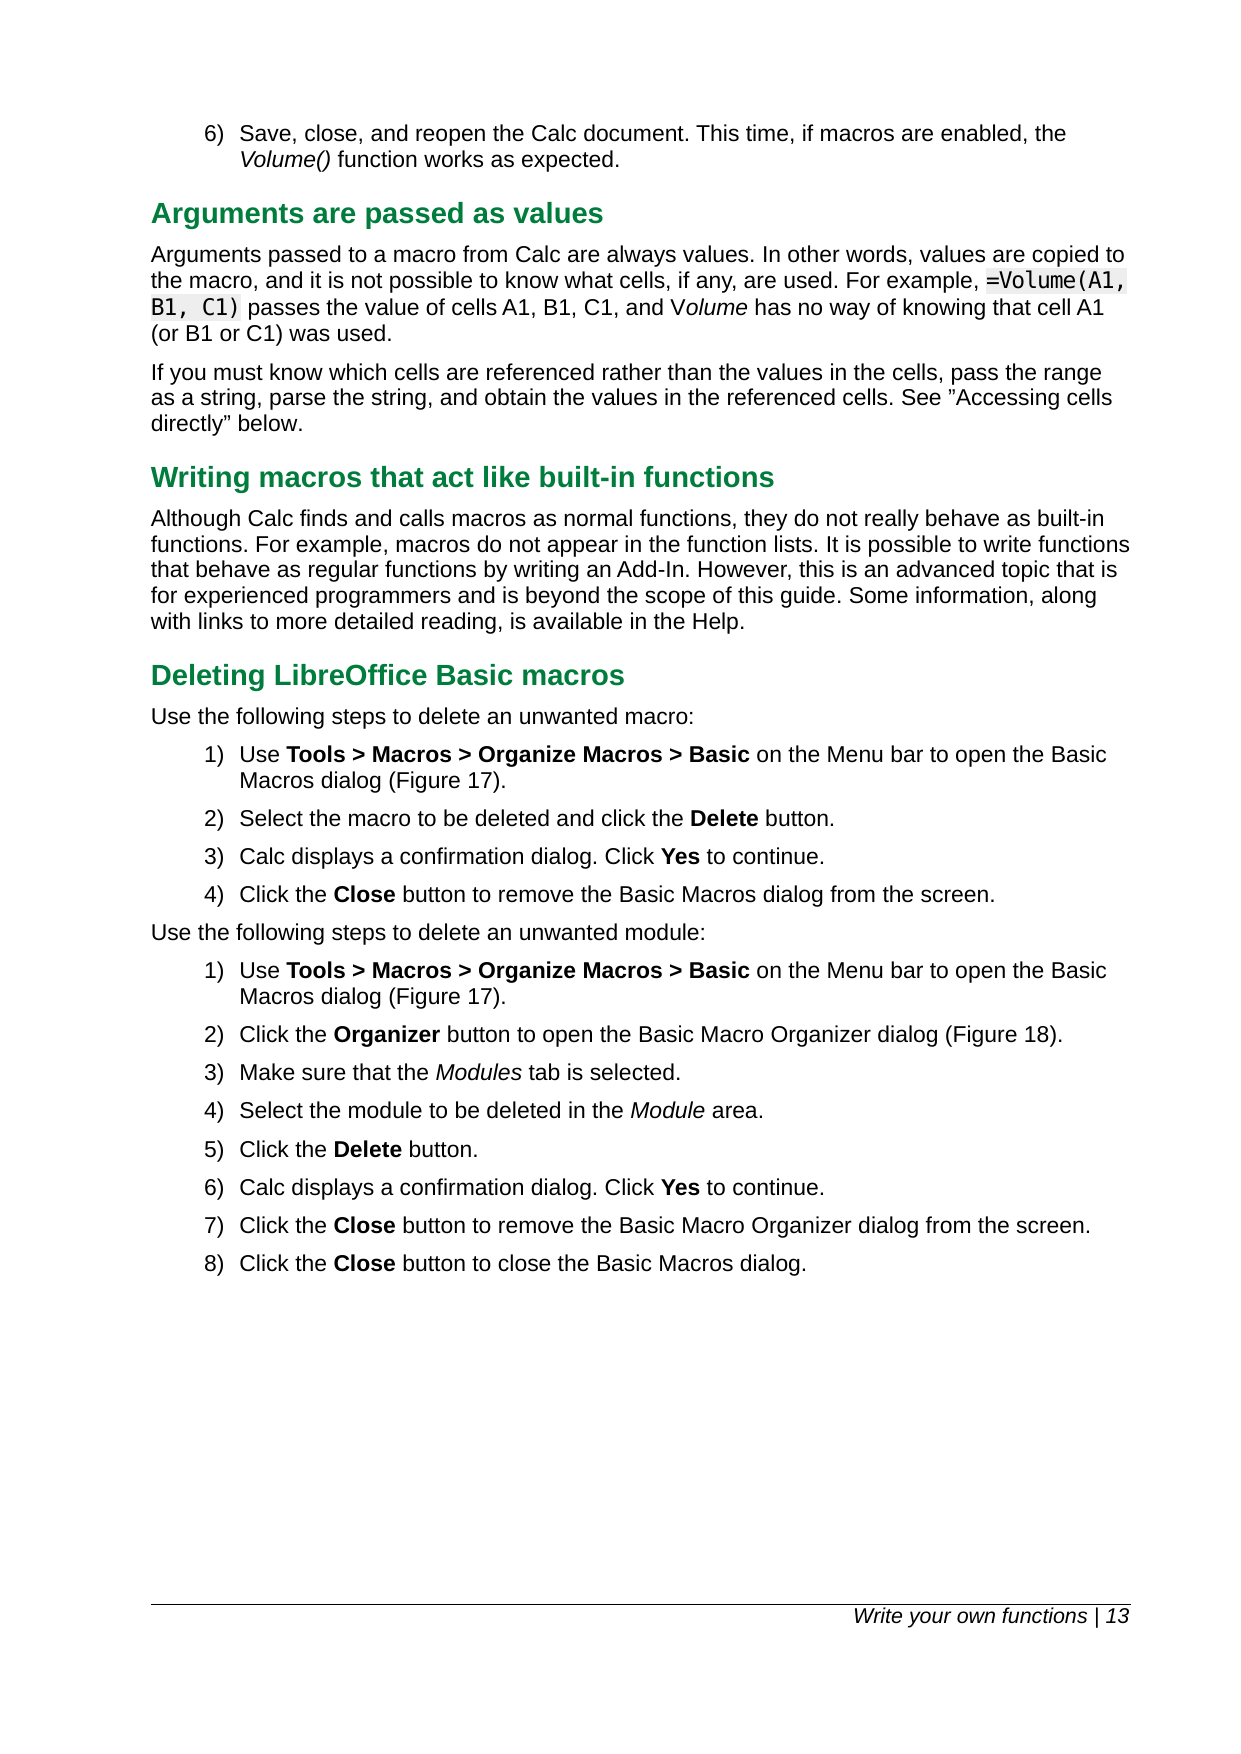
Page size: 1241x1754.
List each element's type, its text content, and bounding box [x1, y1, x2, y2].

list Select the module to be deleted in the Module area. [224, 1098, 1131, 1124]
list Click the Close button to remove the Basic Macro Organizer dialog from the screen. [224, 1212, 1131, 1238]
list Save, close, and reopen the Calc document. This time, if macros are enabled, the Volume() function works as expected. [224, 121, 1131, 172]
list Calc displays a confirmation dialog. Click Yes to continue. [224, 844, 1131, 869]
list Click the Delete button. [224, 1136, 1131, 1162]
list Use the following steps to delete an unwanted macro: [151, 704, 1131, 729]
text Although Calc finds and calls macros as normal functions, they do not really behave as built-in functions. For example, macros do not appear in the function lists. It is possible to write functions that behave as regular functions by writing an Add-In. However, this is an advanced topic that is for experienced programmers and is beyond the scope of this guide. Some information, along with links to more detailed reading, is available in the Help. [151, 506, 1131, 634]
list Use the following steps to delete an unwanted module: [151, 920, 1131, 946]
list Use Tools > Macros > Organize Macros > Basic on the Menu bar to open the Basic Macros dialog (Figure 17). [224, 958, 1131, 1009]
list Click the Close button to close the Basic Macros dialog. [224, 1251, 1131, 1276]
text If you must know which cells are referenced rather than the values in the cells, pass the range as a string, parse the string, and obtain the values in the referenced cells. See ”Accessing cells directly” below. [151, 359, 1131, 436]
list Use Tools > Macros > Organize Macros > Basic on the Menu bar to open the Basic Macros dialog (Figure 17). [224, 742, 1131, 793]
list Select the macro to be deleted and click the Delete button. [224, 806, 1131, 831]
list Calc displays a confirmation dialog. Click Yes to continue. [224, 1174, 1131, 1200]
subtitle Writing macros that act like built-in functions [151, 461, 1131, 493]
subtitle Deleting LibreOffice Basic macros [151, 659, 1131, 691]
subtitle Arguments are passed as values [151, 197, 1131, 230]
list Click the Organizer button to open the Basic Macro Organizer dialog (Figure 18). [224, 1022, 1131, 1047]
list Make sure that the Modules tab is selected. [224, 1060, 1131, 1086]
text Arguments passed to a macro from Calc are always values. In other words, values are copied to the macro, and it is not possible to know what cells, if any, are used. For example, =Volume(A1, B1, C1) passes the value of cells A1, B1, C1, and Volume has no way of knowing that cell A1 (or B1 or C1) was used. [151, 242, 1131, 347]
list Click the Close button to remove the Basic Macros dialog from the screen. [224, 882, 1131, 907]
